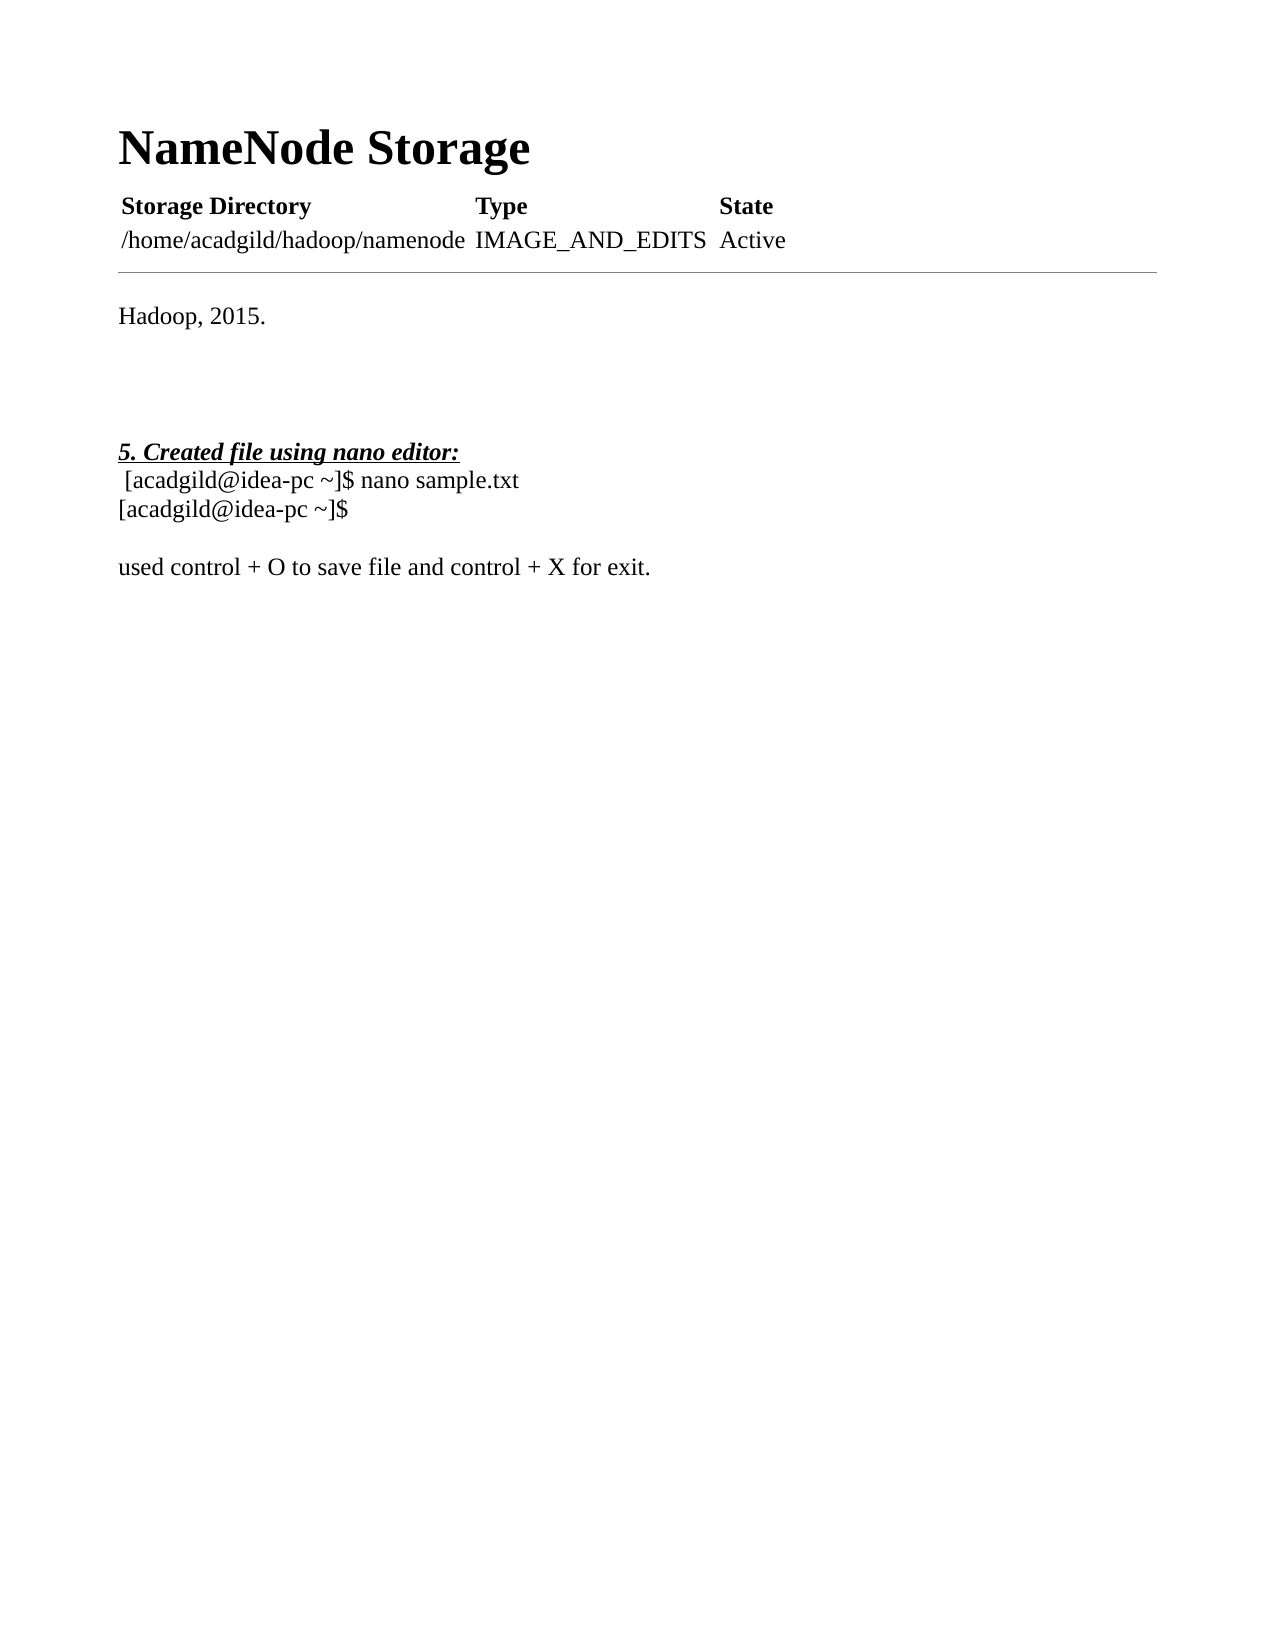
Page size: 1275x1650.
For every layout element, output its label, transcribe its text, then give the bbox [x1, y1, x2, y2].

table_header State [716, 188, 798, 223]
text 5. Created file using nano editor: [118, 437, 1157, 466]
text used control + O to save file and control + X for exit. [118, 552, 1157, 581]
subtitle NameNode Storage [118, 118, 1157, 176]
text [acadgild@idea-pc ~]$ [118, 494, 1157, 523]
text Hadoop, 2015. [118, 301, 1157, 330]
text [acadgild@idea-pc ~]$ nano sample.txt [118, 466, 1157, 494]
table_cell /home/acadgild/hadoop/namenode [118, 223, 472, 257]
table_cell IMAGE_AND_EDITS [472, 223, 716, 257]
table_header Type [472, 188, 716, 223]
table_cell Active [716, 223, 798, 257]
table_header Storage Directory [118, 188, 472, 223]
